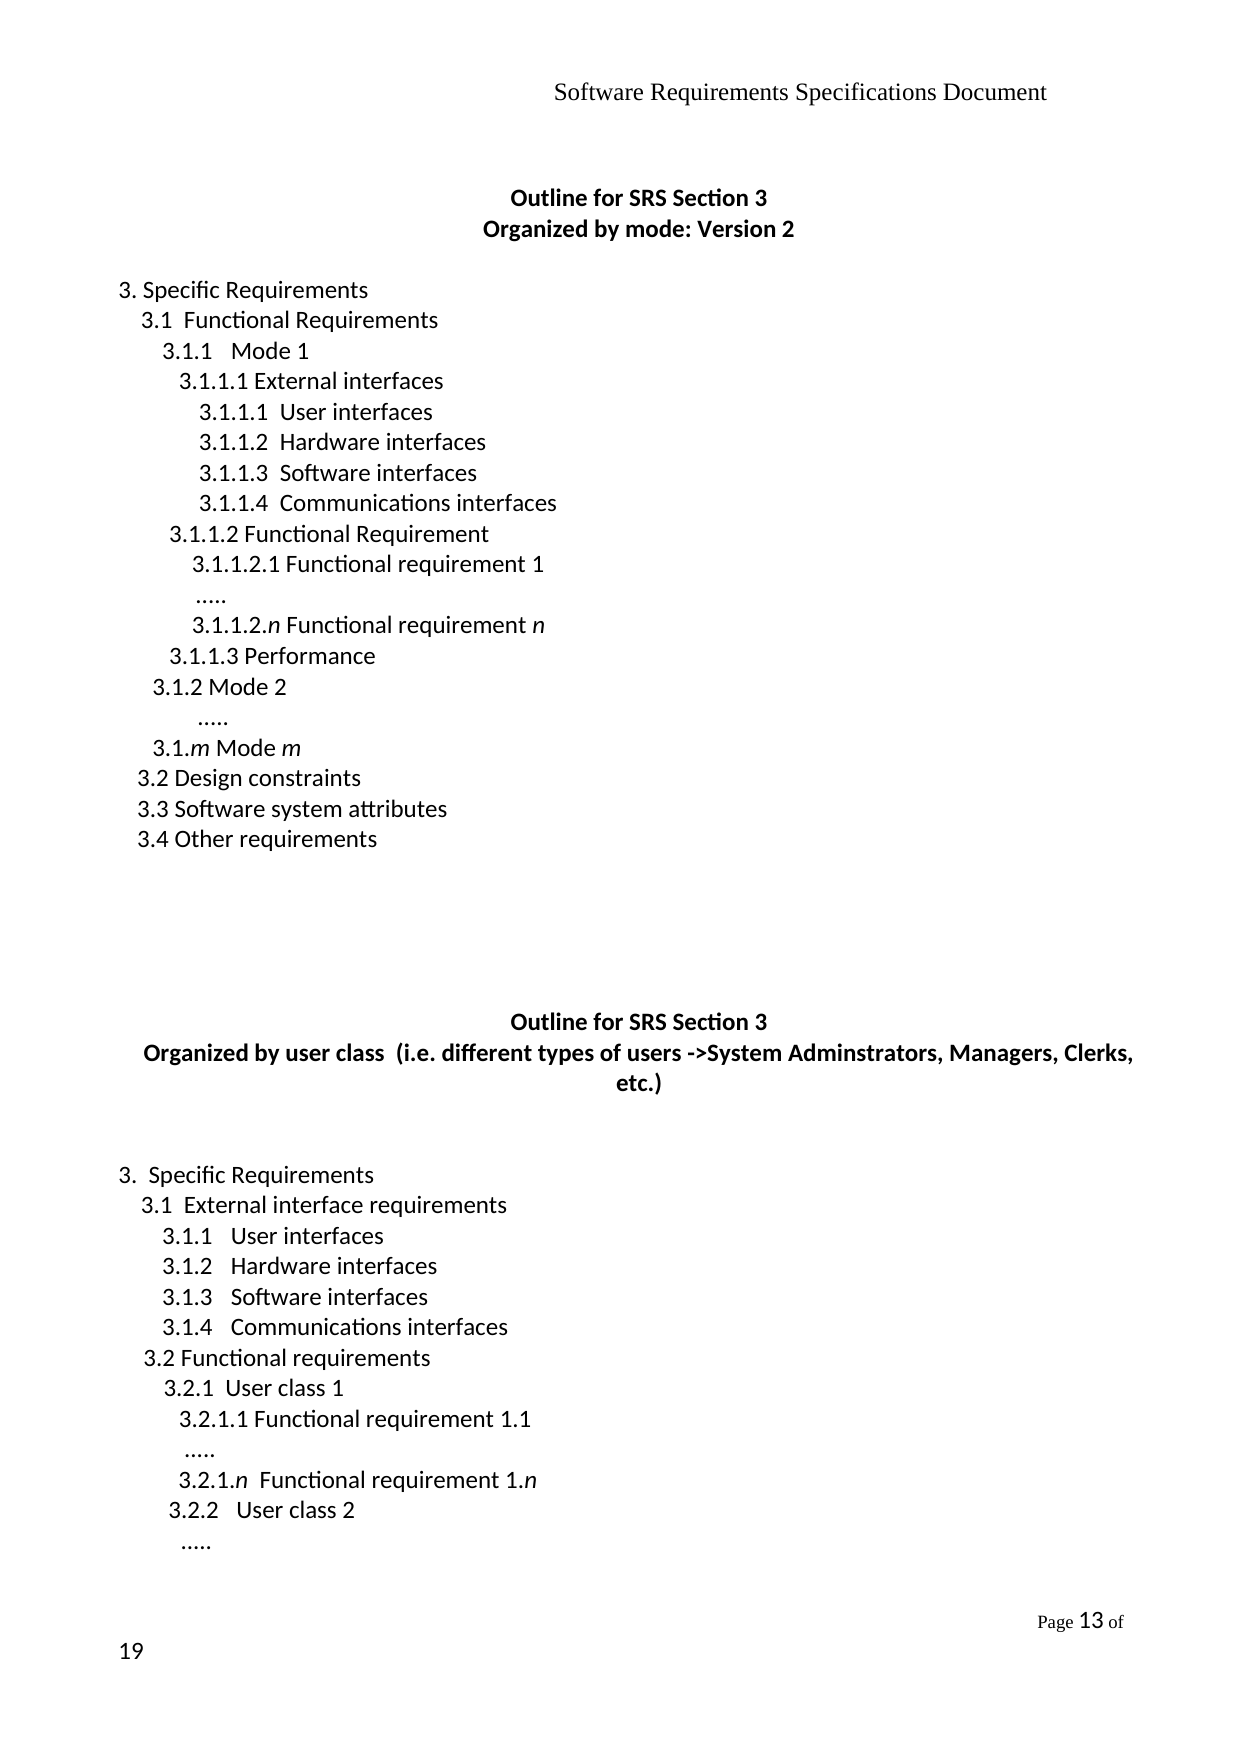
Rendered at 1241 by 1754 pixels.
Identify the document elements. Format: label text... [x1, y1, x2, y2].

text ..... [118, 579, 1159, 609]
text 3.1.1.2.n Functional requirement n [118, 609, 1159, 640]
list Communications interfaces [162, 1312, 1159, 1342]
list Design constraints [137, 762, 1159, 793]
text 3.1.1.2 Functional Requirement [118, 518, 1159, 548]
text 3.1.1.4 Communications interfaces [118, 487, 1159, 518]
text 3.1.1.3 Software interfaces [118, 457, 1159, 487]
list Software interfaces [162, 1281, 1159, 1312]
text 3.2.1.n Functional requirement 1.n [118, 1464, 1159, 1495]
text Outline for SRS Section 3 [118, 182, 1159, 213]
list Software system attributes [137, 793, 1159, 823]
text 3. Specific Requirements [118, 274, 1159, 304]
list Functional requirements [143, 1342, 1159, 1373]
text Organized by mode: Version 2 [118, 213, 1159, 243]
text 3.1.1.1 User interfaces [118, 396, 1159, 426]
list User interfaces [162, 1220, 1159, 1251]
text ..... [118, 701, 1159, 732]
text Organized by user class (i.e. different types of users ->System Adminstrators, Managers, Clerks, etc.) [118, 1037, 1159, 1098]
text 3.1.1.2 Hardware interfaces [118, 426, 1159, 457]
list Hardware interfaces [162, 1251, 1159, 1281]
list Other requirements [137, 823, 1159, 854]
list Mode 1 [162, 335, 1159, 365]
text 3.2.1.1 Functional requirement 1.1 [162, 1403, 1159, 1434]
list User class 2 [168, 1495, 1159, 1525]
text 3.1.1.1 External interfaces [162, 365, 1159, 396]
text ..... [118, 1525, 1159, 1556]
text Outline for SRS Section 3 [118, 1006, 1159, 1037]
text 3.1.2 Mode 2 [118, 671, 1159, 701]
text 3.1 External interface requirements [118, 1189, 1159, 1220]
text 3.2.1 User class 1 [118, 1373, 1159, 1403]
text 3.1.1.3 Performance [118, 640, 1159, 671]
text ..... [118, 1434, 1159, 1464]
text 3.1.1.2.1 Functional requirement 1 [118, 548, 1159, 579]
text 3. Specific Requirements [118, 1159, 1159, 1189]
text 3.1.m Mode m [118, 732, 1159, 762]
text 3.1 Functional Requirements [118, 304, 1159, 335]
